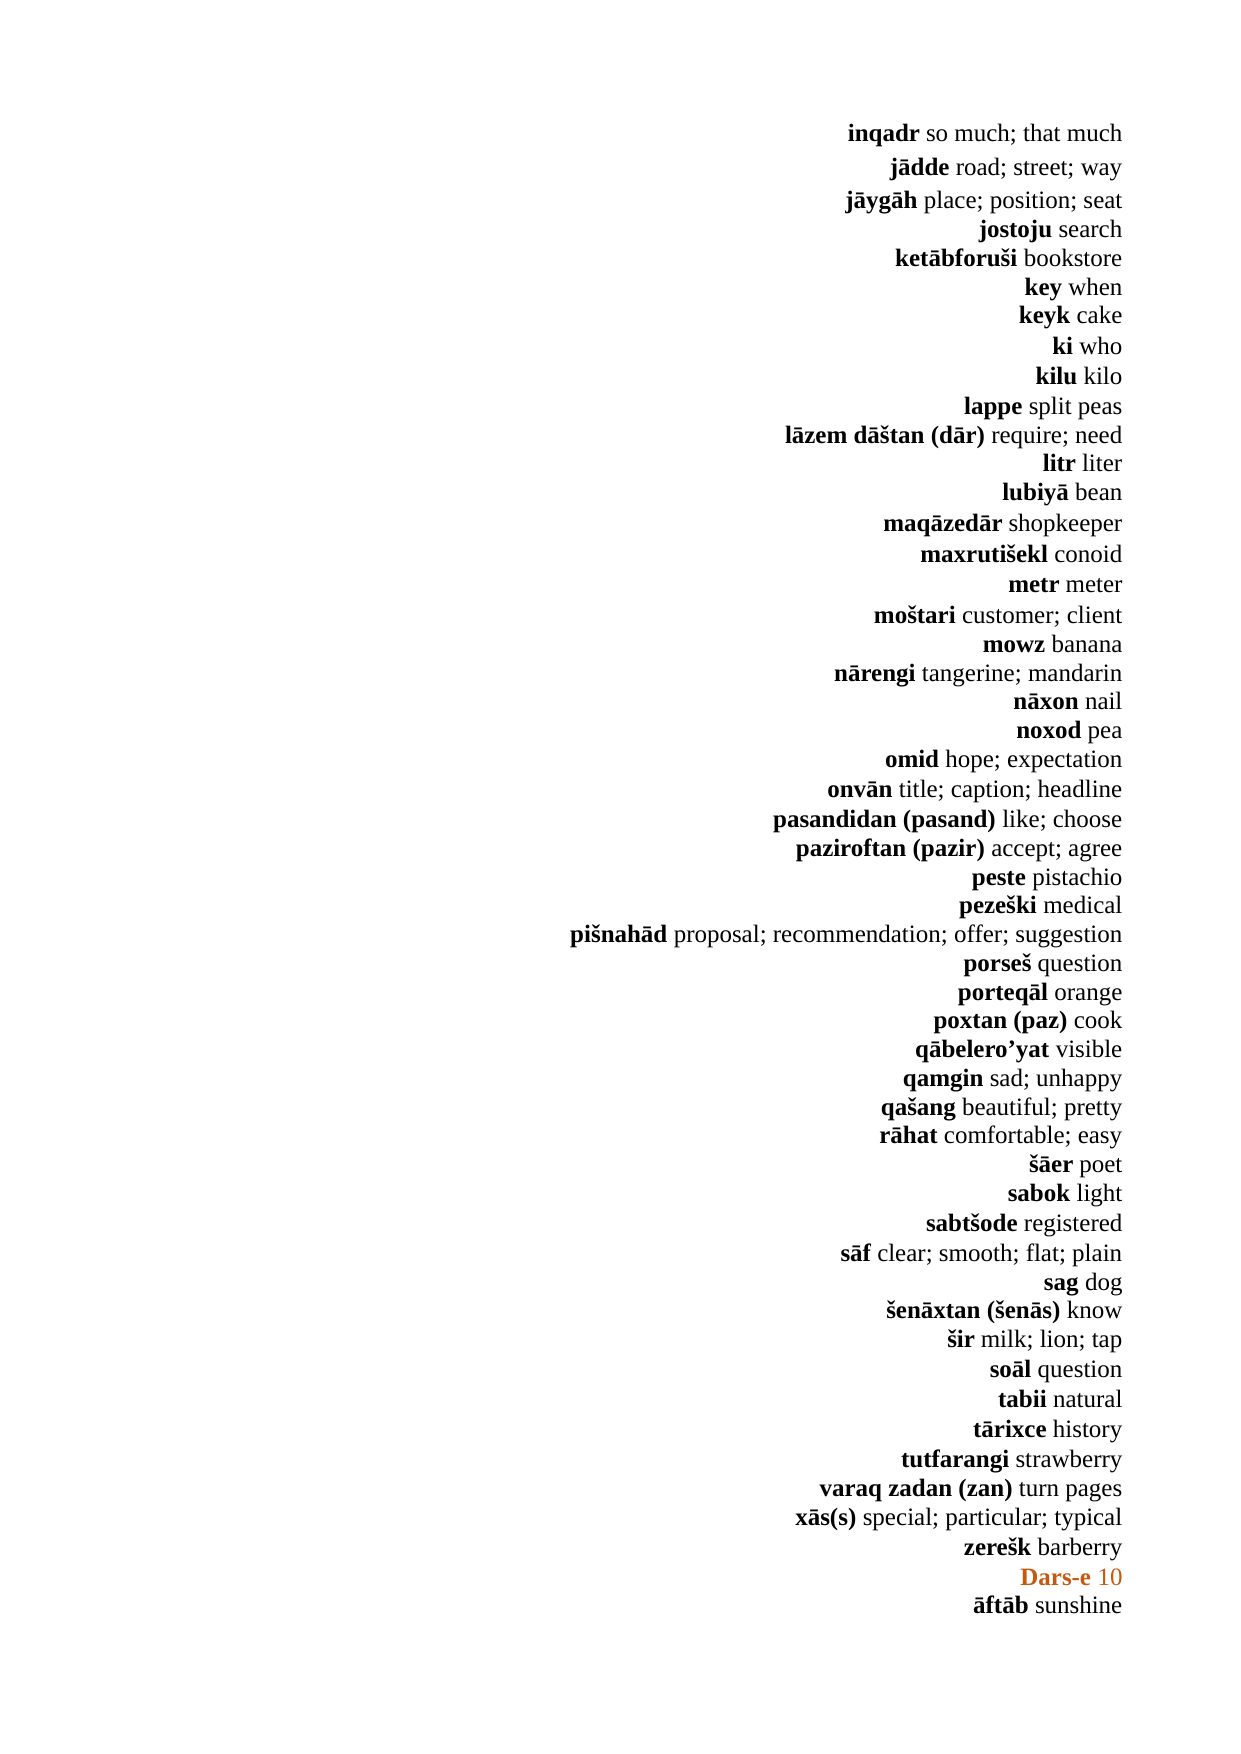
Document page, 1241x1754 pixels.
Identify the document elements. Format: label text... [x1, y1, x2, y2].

text qašang beautiful; pretty [118, 1092, 1122, 1120]
text šir milk; lion; tap [118, 1324, 1122, 1353]
text poxtan (paz) cook [118, 1005, 1122, 1034]
text porteqāl orange [118, 977, 1122, 1005]
text mowz banana [118, 629, 1122, 658]
text litr liter [118, 448, 1122, 477]
text paziroftan (pazir) accept; agree [118, 833, 1122, 862]
text soāl question [118, 1354, 1122, 1383]
text rāhat comfortable; easy [118, 1120, 1122, 1149]
text inqadr so much; that much [118, 118, 1122, 147]
text sag dog [118, 1267, 1122, 1296]
text peste pistachio [118, 862, 1122, 890]
text lappe split peas [118, 391, 1122, 420]
text nāxon nail [118, 686, 1122, 715]
text kilu kilo [118, 361, 1122, 389]
text tutfarangi strawberry [118, 1444, 1122, 1473]
text ki who [118, 331, 1122, 359]
text qamgin sad; unhappy [118, 1063, 1122, 1092]
text ketābforuši bookstore [118, 243, 1122, 272]
text šenāxtan (šenās) know [118, 1296, 1122, 1324]
text Dars-e 10 [118, 1562, 1122, 1590]
text pišnahād proposal; recommendation; offer; suggestion [118, 919, 1122, 948]
text lāzem dāštan (dār) require; need [118, 420, 1122, 448]
text pasandidan (pasand) like; choose [118, 804, 1122, 833]
text lubiyā bean [118, 477, 1122, 506]
text tārixce history [118, 1414, 1122, 1443]
text moštari customer; client [118, 600, 1122, 629]
text šāer poet [118, 1149, 1122, 1178]
text onvān title; caption; headline [118, 774, 1122, 803]
text xās(s) special; particular; typical [118, 1502, 1122, 1531]
text nārengi tangerine; mandarin [118, 658, 1122, 686]
text maxrutišekl conoid [118, 539, 1122, 567]
text sabok light [118, 1178, 1122, 1207]
text zerešk barberry [118, 1532, 1122, 1561]
text varaq zadan (zan) turn pages [118, 1473, 1122, 1502]
text metr meter [118, 569, 1122, 598]
text qābelero’yat visible [118, 1034, 1122, 1063]
text porseš question [118, 948, 1122, 977]
text noxod pea [118, 715, 1122, 744]
text maqāzedār shopkeeper [118, 508, 1122, 537]
text jāygāh place; position; seat [118, 185, 1122, 214]
text keyk cake [118, 301, 1122, 329]
text sāf clear; smooth; flat; plain [118, 1238, 1122, 1267]
text āftāb sunshine [118, 1590, 1122, 1619]
text tabii natural [118, 1384, 1122, 1413]
text omid hope; expectation [118, 744, 1122, 773]
text key when [118, 272, 1122, 301]
text jādde road; street; way [118, 152, 1122, 180]
text jostoju search [118, 214, 1122, 243]
text pezeški medical [118, 890, 1122, 919]
text sabtšode registered [118, 1208, 1122, 1237]
